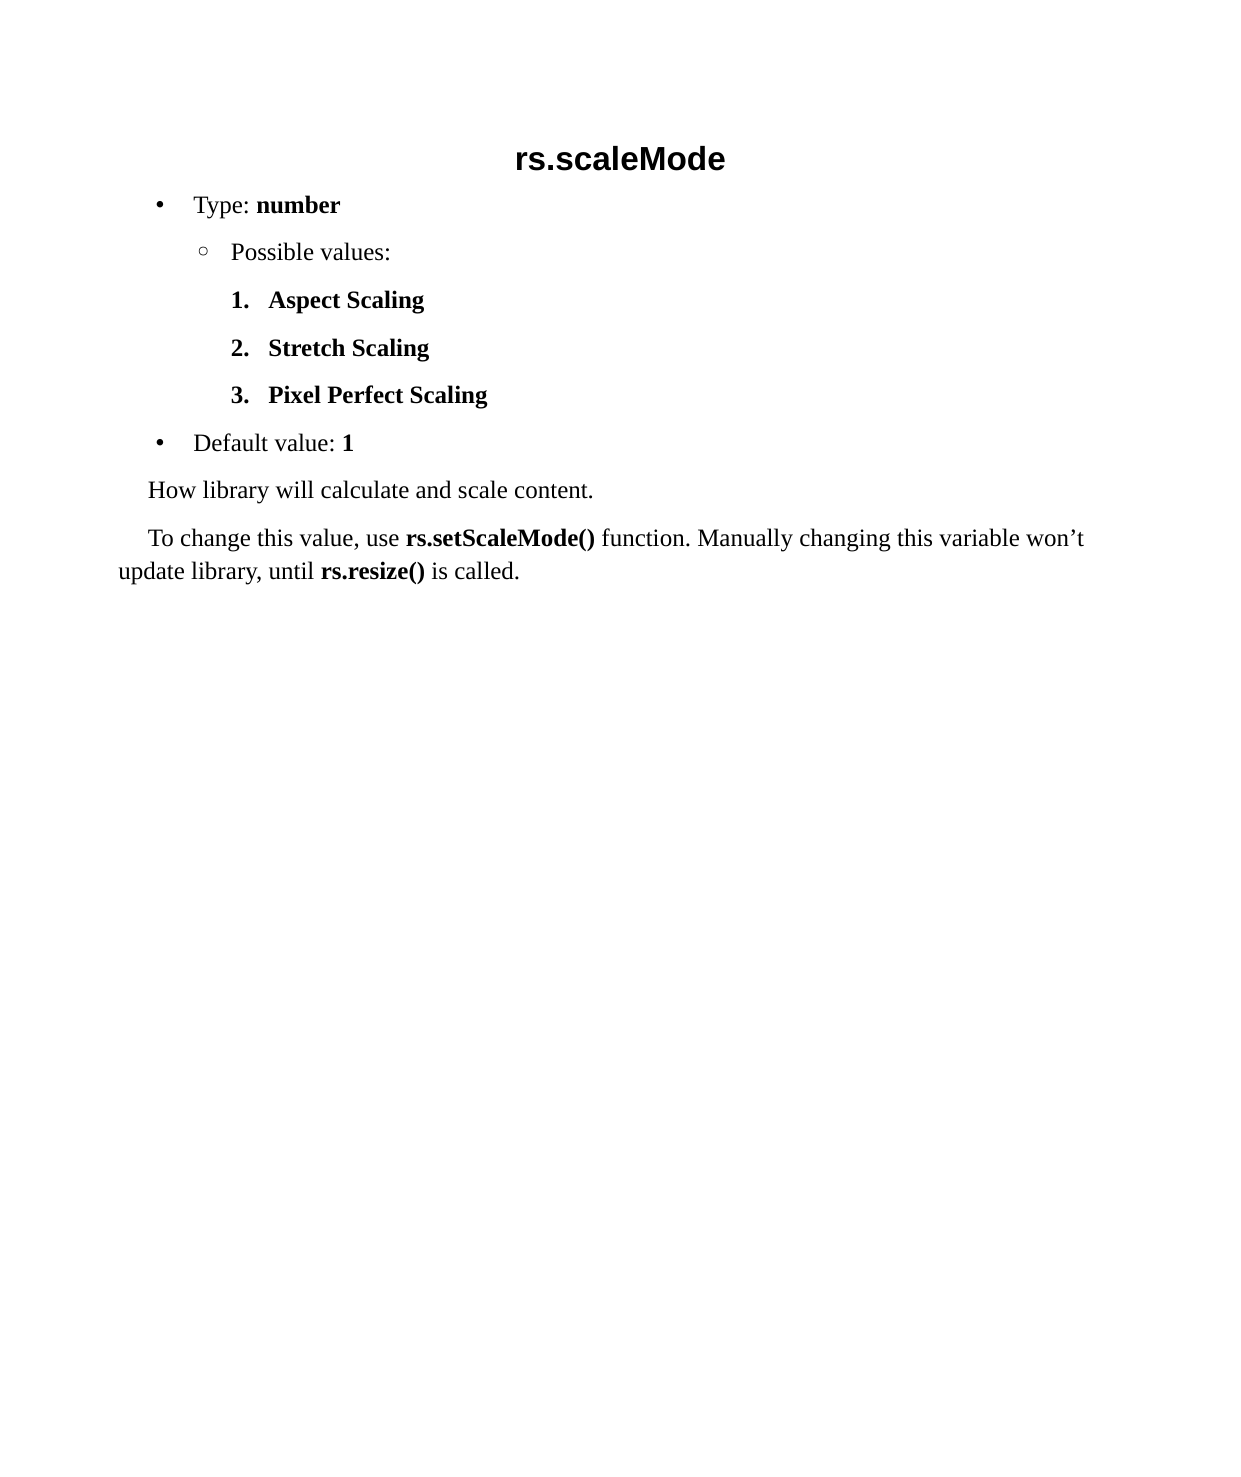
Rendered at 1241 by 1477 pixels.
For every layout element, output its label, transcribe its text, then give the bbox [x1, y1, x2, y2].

text To change this value, use rs.setScaleMode() function. Manually changing this variable won’t update library, until rs.resize() is called. [118, 523, 1122, 585]
list Default value: 1 [156, 428, 1122, 457]
list Stretch Scaling [231, 333, 1122, 361]
list Pixel Perfect Scaling [231, 380, 1122, 409]
text How library will calculate and scale content. [118, 476, 1122, 504]
list Possible values: [193, 237, 1122, 266]
subtitle rs.scaleMode [118, 139, 1122, 177]
list Type: number [156, 190, 1122, 219]
list Aspect Scaling [231, 285, 1122, 314]
